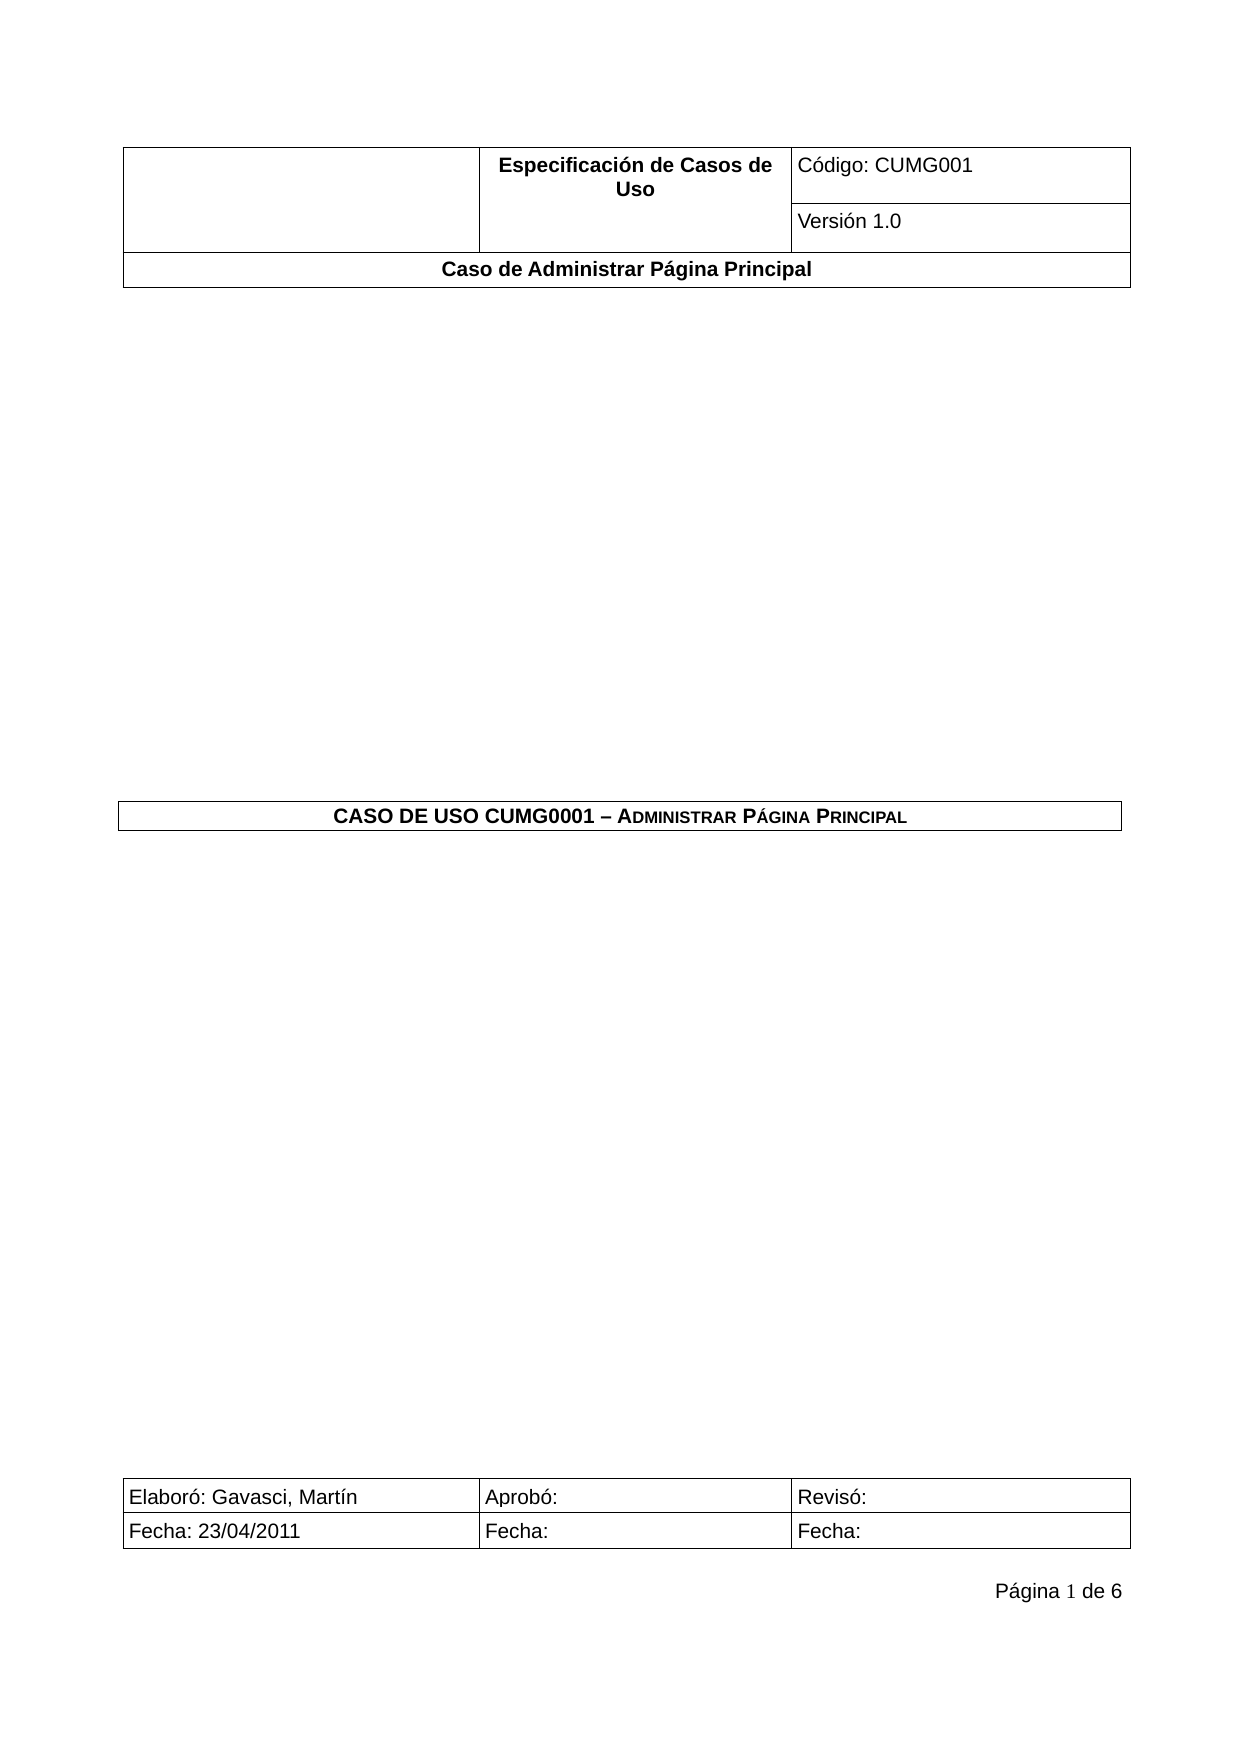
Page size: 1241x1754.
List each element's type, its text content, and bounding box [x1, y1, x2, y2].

table_cell Fecha: 23/04/2011 [124, 1513, 479, 1547]
text CASO DE USO CUMG0001 – Administrar Página Principal [119, 802, 1121, 830]
table_cell Fecha: [480, 1513, 791, 1547]
table_header Elaboró: Gavasci, Martín [124, 1479, 479, 1512]
table_header Aprobó: [480, 1479, 791, 1512]
table_header Revisó: [792, 1479, 1130, 1512]
table_cell Fecha: [792, 1513, 1130, 1547]
